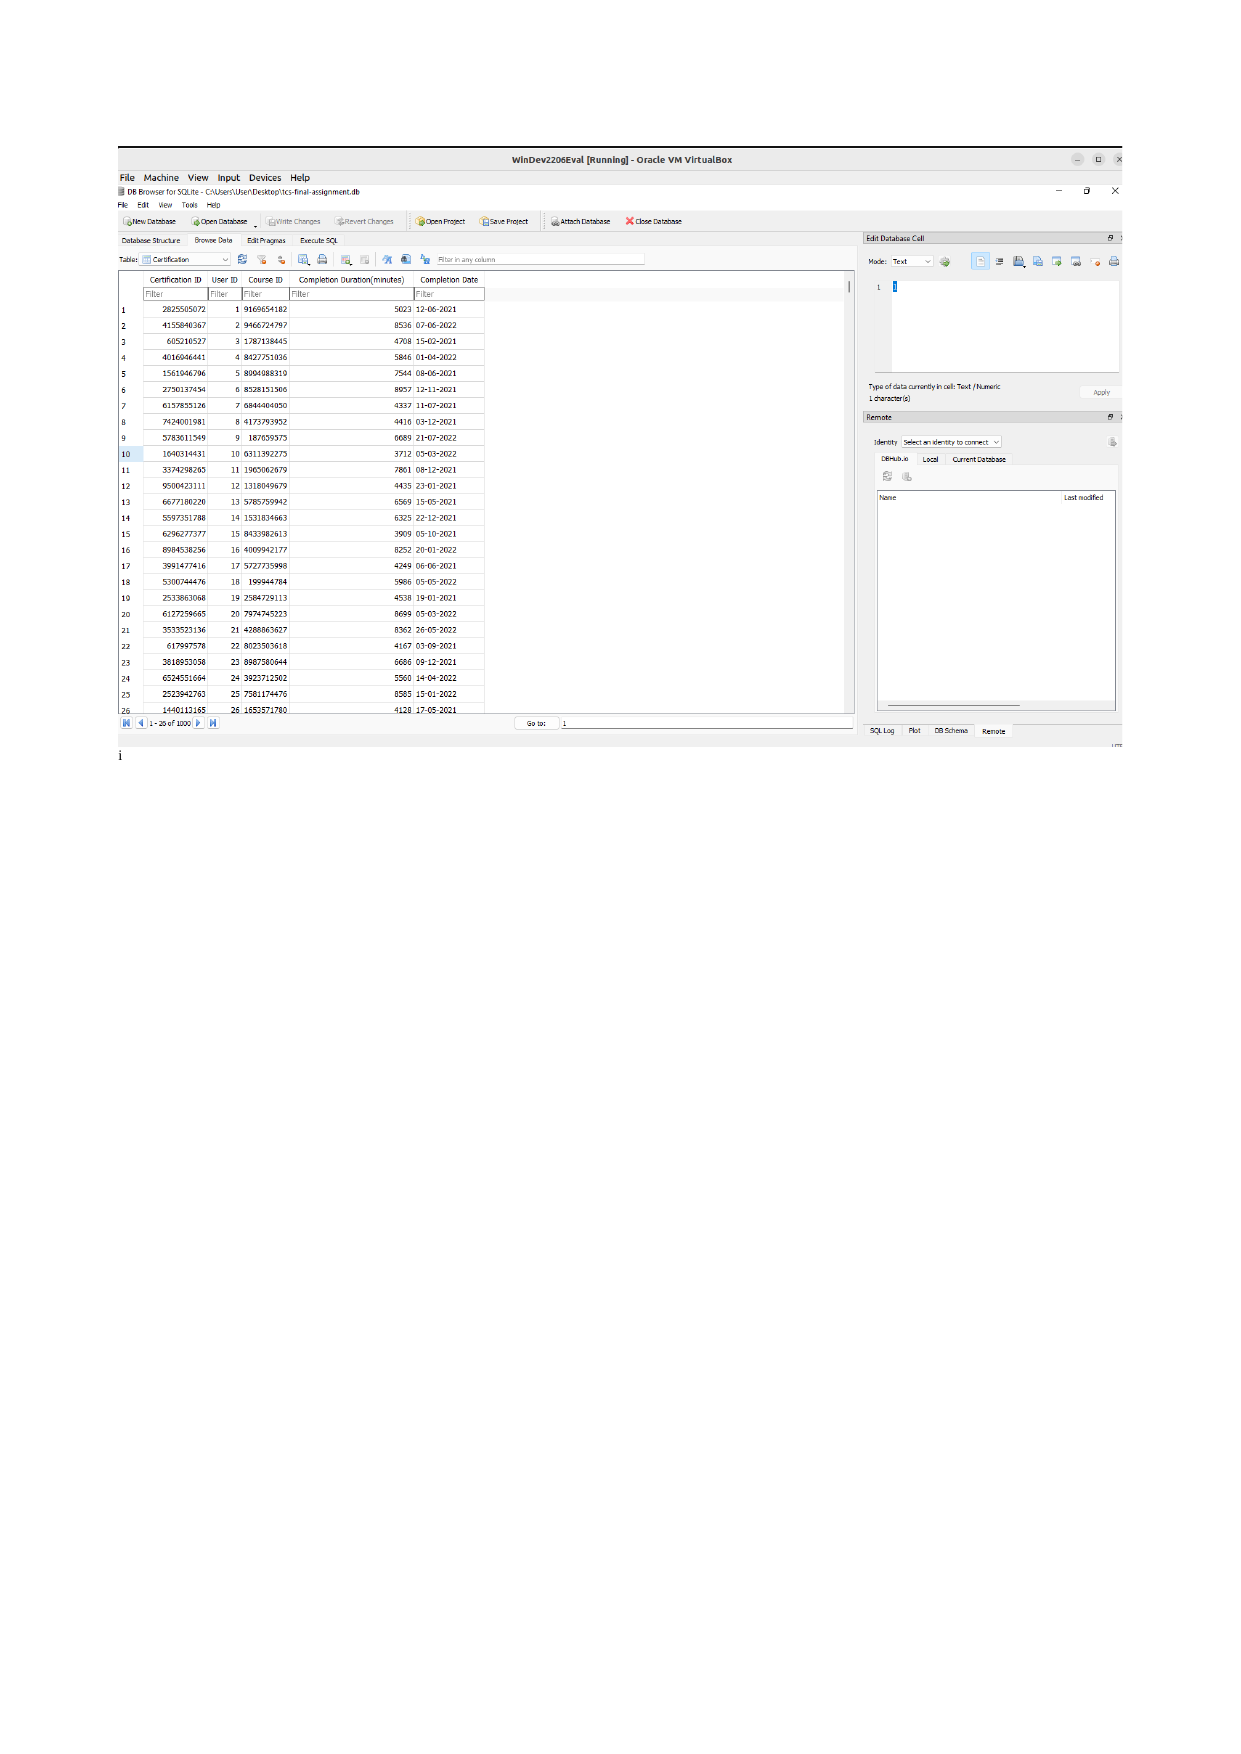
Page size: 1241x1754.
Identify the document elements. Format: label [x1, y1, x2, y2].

picture [118, 146, 1123, 747]
